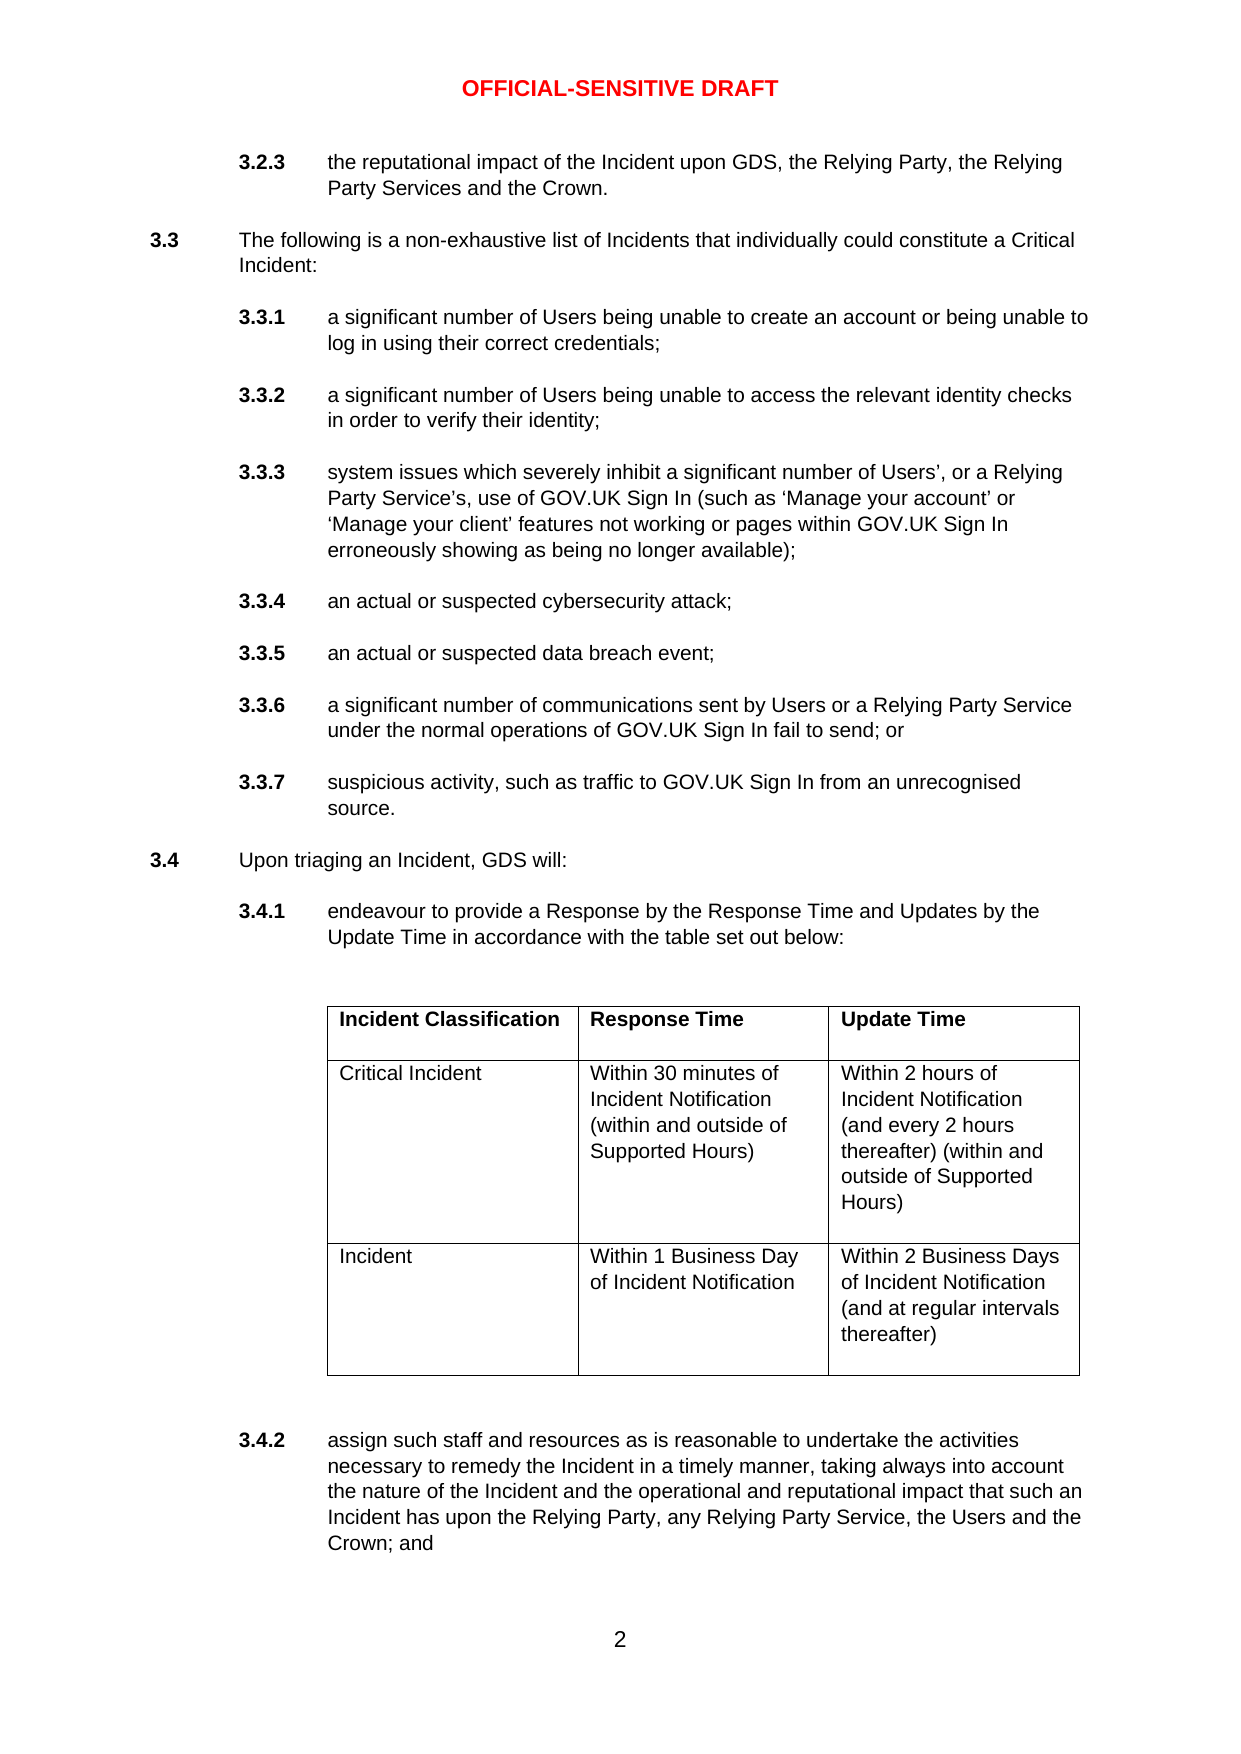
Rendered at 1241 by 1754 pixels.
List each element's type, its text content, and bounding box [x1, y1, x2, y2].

table_cell Incident [328, 1244, 578, 1375]
list a significant number of Users being unable to access the relevant identity checks in order to verify their identity; [239, 382, 1090, 432]
table_header Update Time [829, 1007, 1079, 1060]
table_header Incident Classification [328, 1007, 578, 1060]
list a significant number of Users being unable to create an account or being unable to log in using their correct credentials; [239, 305, 1090, 355]
list endeavour to provide a Response by the Response Time and Updates by the Update Time in accordance with the table set out below: [239, 899, 1090, 949]
table_cell Critical Incident [328, 1061, 578, 1243]
list system issues which severely inhibit a significant number of Users’, or a Relying Party Service’s, use of GOV.UK Sign In (such as ‘Manage your account’ or ‘Manage your client’ features not working or pages within GOV.UK Sign In erroneously showing as being no longer available); [239, 460, 1090, 561]
list an actual or suspected data breach event; [239, 641, 1090, 665]
table_cell Within 30 minutes of Incident Notification (within and outside of Supported Hours) [579, 1061, 828, 1243]
table_header Response Time [579, 1007, 828, 1060]
table_cell Within 2 Business Days of Incident Notification (and at regular intervals thereafter) [829, 1244, 1079, 1375]
list assign such staff and resources as is reasonable to undertake the activities necessary to remedy the Incident in a timely manner, taking always into account the nature of the Incident and the operational and reputational impact that such an Incident has upon the Relying Party, any Relying Party Service, the Users and the Crown; and [239, 1428, 1090, 1555]
list suspicious activity, such as traffic to GOV.UK Sign In from an unrecognised source. [239, 770, 1090, 820]
list The following is a non-exhaustive list of Incidents that individually could constitute a Critical Incident: [150, 227, 1090, 277]
list a significant number of communications sent by Users or a Relying Party Service under the normal operations of GOV.UK Sign In fail to send; or [239, 692, 1090, 742]
list an actual or suspected cybersecurity attack; [239, 589, 1090, 613]
table_cell Within 2 hours of Incident Notification (and every 2 hours thereafter) (within and outside of Supported Hours) [829, 1061, 1079, 1243]
list the reputational impact of the Incident upon GDS, the Relying Party, the Relying Party Services and the Crown. [239, 150, 1090, 200]
list Upon triaging an Incident, GDS will: [150, 847, 1090, 871]
table_cell Within 1 Business Day of Incident Notification [579, 1244, 828, 1375]
